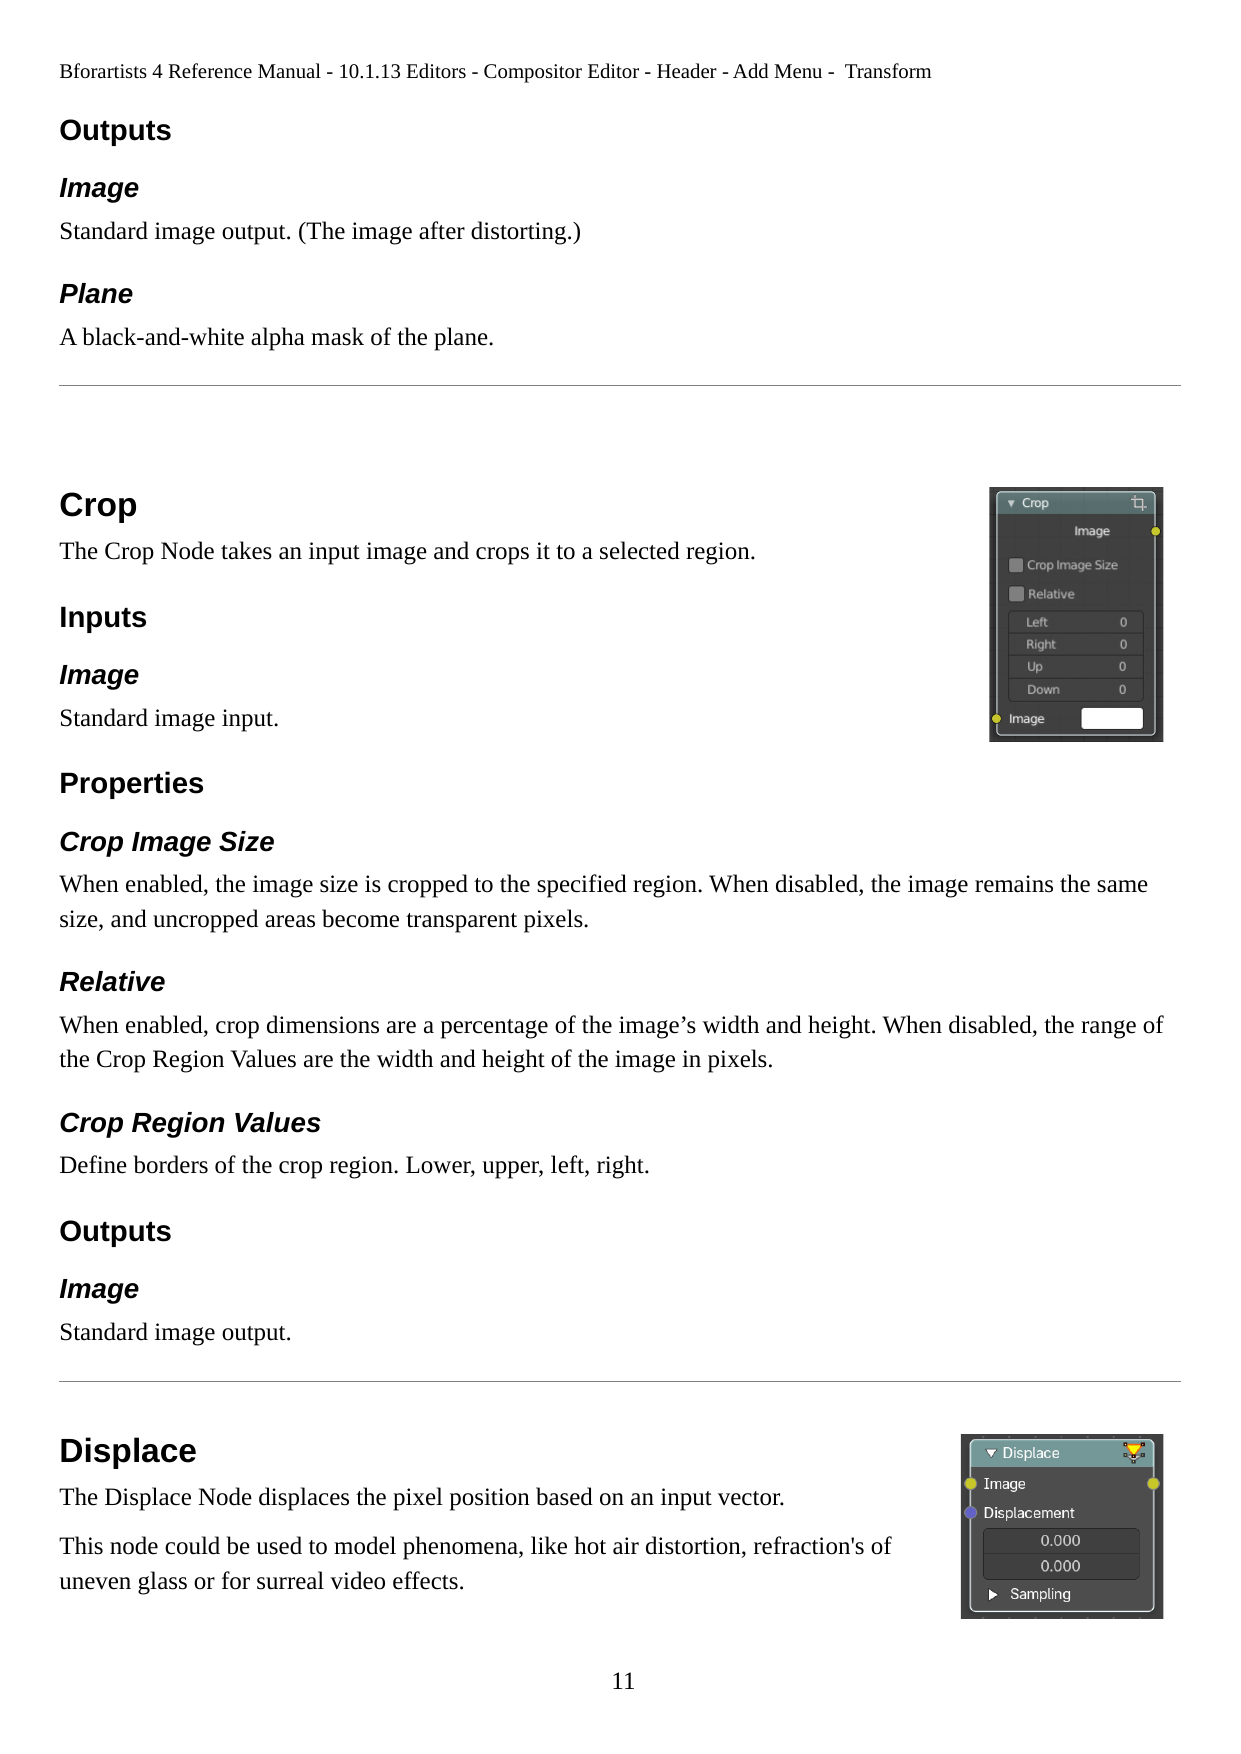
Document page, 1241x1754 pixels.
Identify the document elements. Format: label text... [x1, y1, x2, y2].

subtitle Image [59, 658, 989, 690]
subtitle [1164, 658, 1181, 690]
subtitle Plane [59, 277, 1181, 309]
subtitle Properties [59, 766, 1181, 800]
subtitle Outputs [59, 113, 1181, 146]
text When enabled, crop dimensions are a percentage of the image’s width and height. When disabled, the range of the Crop Region Values are the width and height of the image in pixels. [59, 1010, 1181, 1073]
text Standard image output. (The image after distorting.) [59, 216, 1181, 244]
picture [989, 487, 1164, 742]
text Define borders of the crop region. Lower, upper, left, right. [59, 1150, 1181, 1179]
subtitle Displace [59, 1431, 1181, 1470]
text The Displace Node displaces the pixel position based on an input vector. [59, 1482, 960, 1511]
text When enabled, the image size is cropped to the specified region. When disabled, the image remains the same size, and uncropped areas become transparent pixels. [59, 869, 1181, 933]
subtitle Outputs [59, 1214, 1181, 1248]
subtitle Image [59, 1273, 1181, 1304]
text [1164, 703, 1181, 731]
subtitle Relative [59, 966, 1181, 997]
subtitle Crop Region Values [59, 1106, 1181, 1138]
subtitle Crop [59, 485, 1181, 523]
text A black-and-white alpha mask of the plane. [59, 322, 1181, 350]
subtitle Crop Image Size [59, 825, 1181, 857]
picture [960, 1434, 1164, 1619]
text This node could be used to model phenomena, like hot air distortion, refraction's of uneven glass or for surreal video effects. [59, 1531, 960, 1594]
subtitle [1164, 599, 1181, 633]
text Standard image input. [59, 703, 989, 731]
text The Crop Node takes an input image and crops it to a selected region. [59, 536, 989, 565]
subtitle Image [59, 171, 1181, 203]
text Standard image output. [59, 1317, 1181, 1346]
subtitle Inputs [59, 599, 989, 633]
